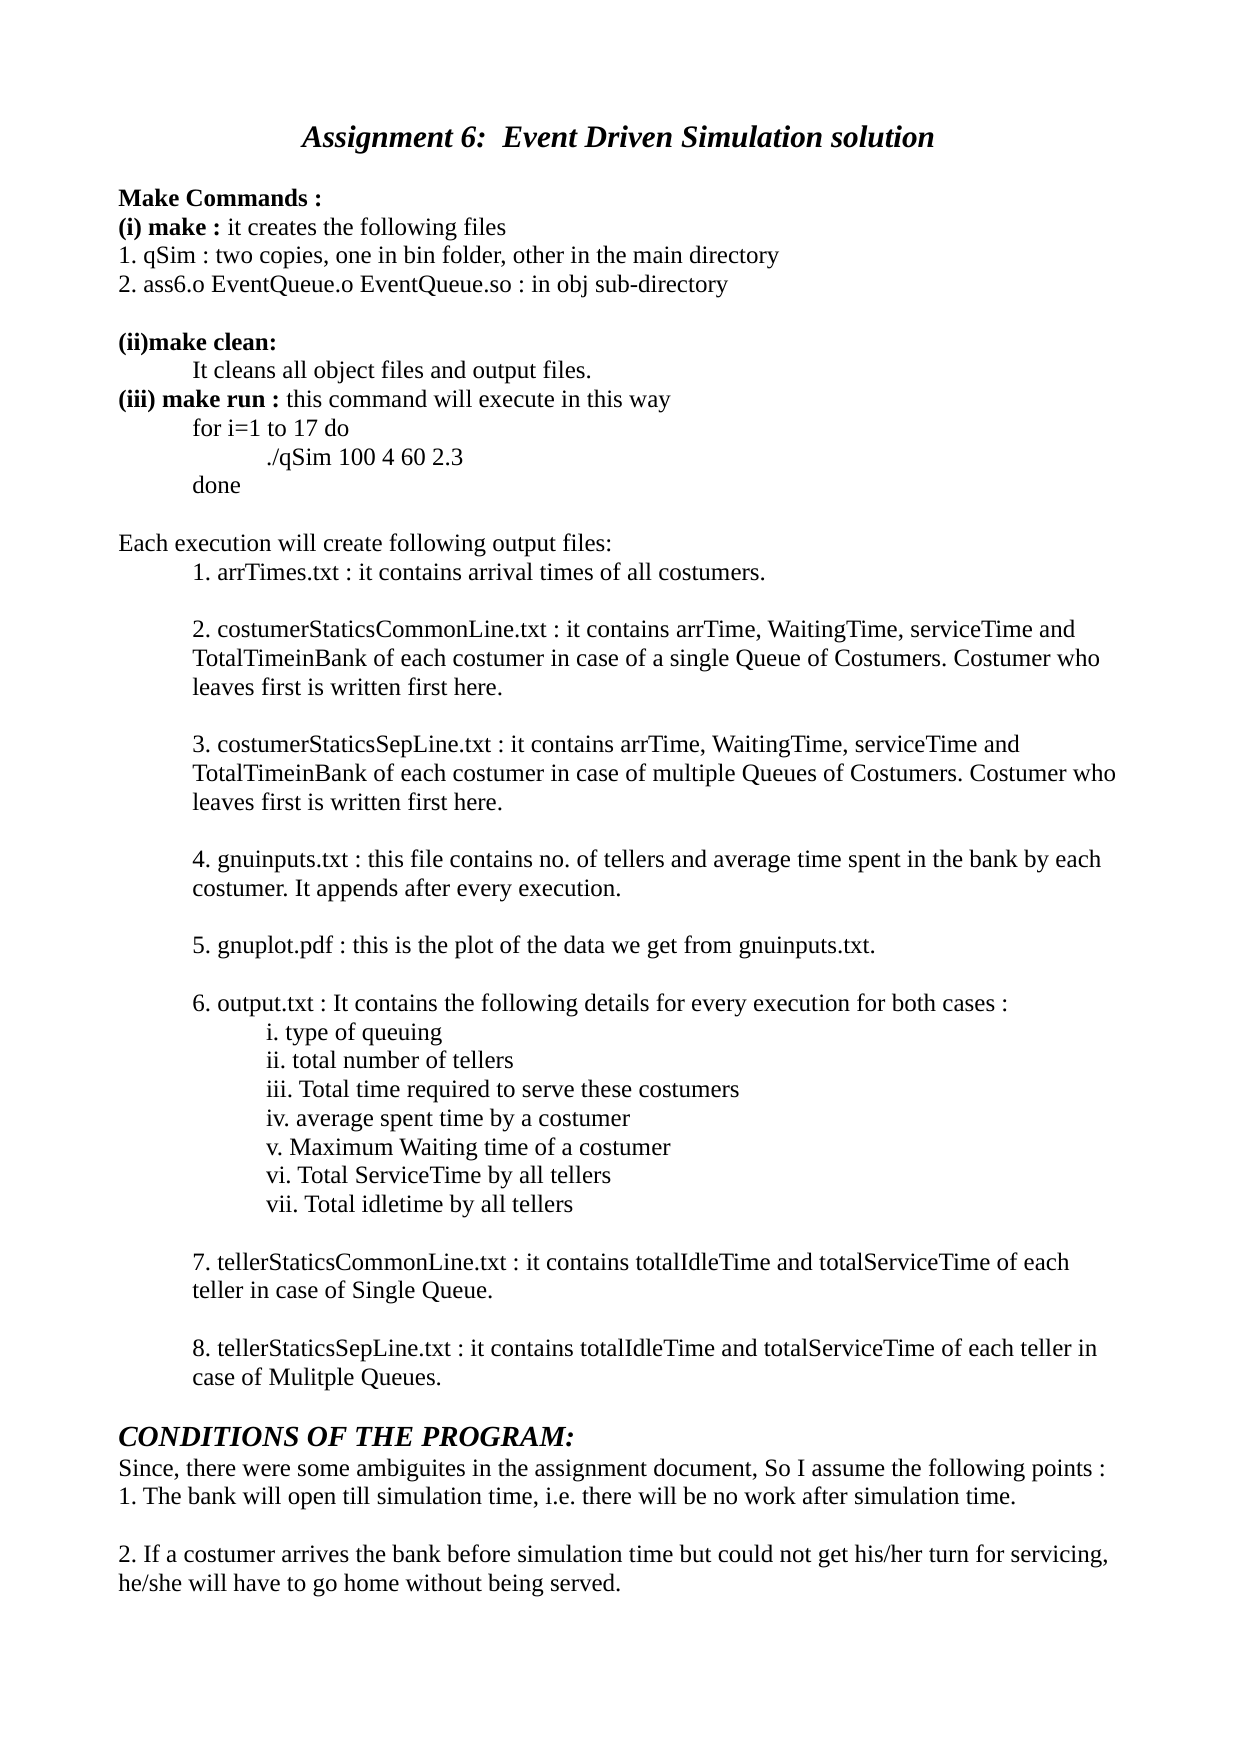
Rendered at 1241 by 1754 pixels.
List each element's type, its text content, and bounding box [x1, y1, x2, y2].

text v. Maximum Waiting time of a costumer [118, 1132, 1122, 1160]
text vii. Total idletime by all tellers [118, 1189, 1122, 1218]
text 8. tellerStaticsSepLine.txt : it contains totalIdleTime and totalServiceTime of each teller in case of Mulitple Queues. [118, 1333, 1122, 1390]
text 6. output.txt : It contains the following details for every execution for both cases : [118, 988, 1122, 1017]
text 2. costumerStaticsCommonLine.txt : it contains arrTime, WaitingTime, serviceTime and TotalTimeinBank of each costumer in case of a single Queue of Costumers. Costumer who leaves first is written first here. [118, 614, 1122, 700]
text iv. average spent time by a costumer [118, 1103, 1122, 1132]
text (ii)make clean: [118, 327, 1122, 355]
text iii. Total time required to serve these costumers [118, 1074, 1122, 1103]
text Assignment 6: Event Driven Simulation solution [118, 118, 1122, 154]
text Since, there were some ambiguites in the assignment document, So I assume the following points : [118, 1453, 1122, 1481]
text 1. qSim : two copies, one in bin folder, other in the main directory [118, 240, 1122, 269]
text 4. gnuinputs.txt : this file contains no. of tellers and average time spent in the bank by each costumer. It appends after every execution. [118, 844, 1122, 902]
text ii. total number of tellers [118, 1045, 1122, 1074]
text (i) make : it creates the following files [118, 212, 1122, 240]
text 1. arrTimes.txt : it contains arrival times of all costumers. [118, 557, 1122, 585]
text 5. gnuplot.pdf : this is the plot of the data we get from gnuinputs.txt. [118, 930, 1122, 959]
text for i=1 to 17 do [118, 413, 1122, 442]
text Make Commands : [118, 183, 1122, 212]
text 3. costumerStaticsSepLine.txt : it contains arrTime, WaitingTime, serviceTime and TotalTimeinBank of each costumer in case of multiple Queues of Costumers. Costumer who leaves first is written first here. [118, 729, 1122, 815]
text (iii) make run : this command will execute in this way [118, 384, 1122, 413]
text 2. If a costumer arrives the bank before simulation time but could not get his/her turn for servicing, he/she will have to go home without being served. [118, 1539, 1122, 1596]
text ./qSim 100 4 60 2.3 [118, 442, 1122, 470]
text 7. tellerStaticsCommonLine.txt : it contains totalIdleTime and totalServiceTime of each teller in case of Single Queue. [118, 1247, 1122, 1304]
text vi. Total ServiceTime by all tellers [118, 1160, 1122, 1189]
text i. type of queuing [118, 1017, 1122, 1045]
text Each execution will create following output files: [118, 528, 1122, 557]
text done [118, 470, 1122, 499]
text 2. ass6.o EventQueue.o EventQueue.so : in obj sub-directory [118, 269, 1122, 298]
text CONDITIONS OF THE PROGRAM: [118, 1419, 1122, 1453]
text 1. The bank will open till simulation time, i.e. there will be no work after simulation time. [118, 1481, 1122, 1510]
text It cleans all object files and output files. [118, 355, 1122, 384]
